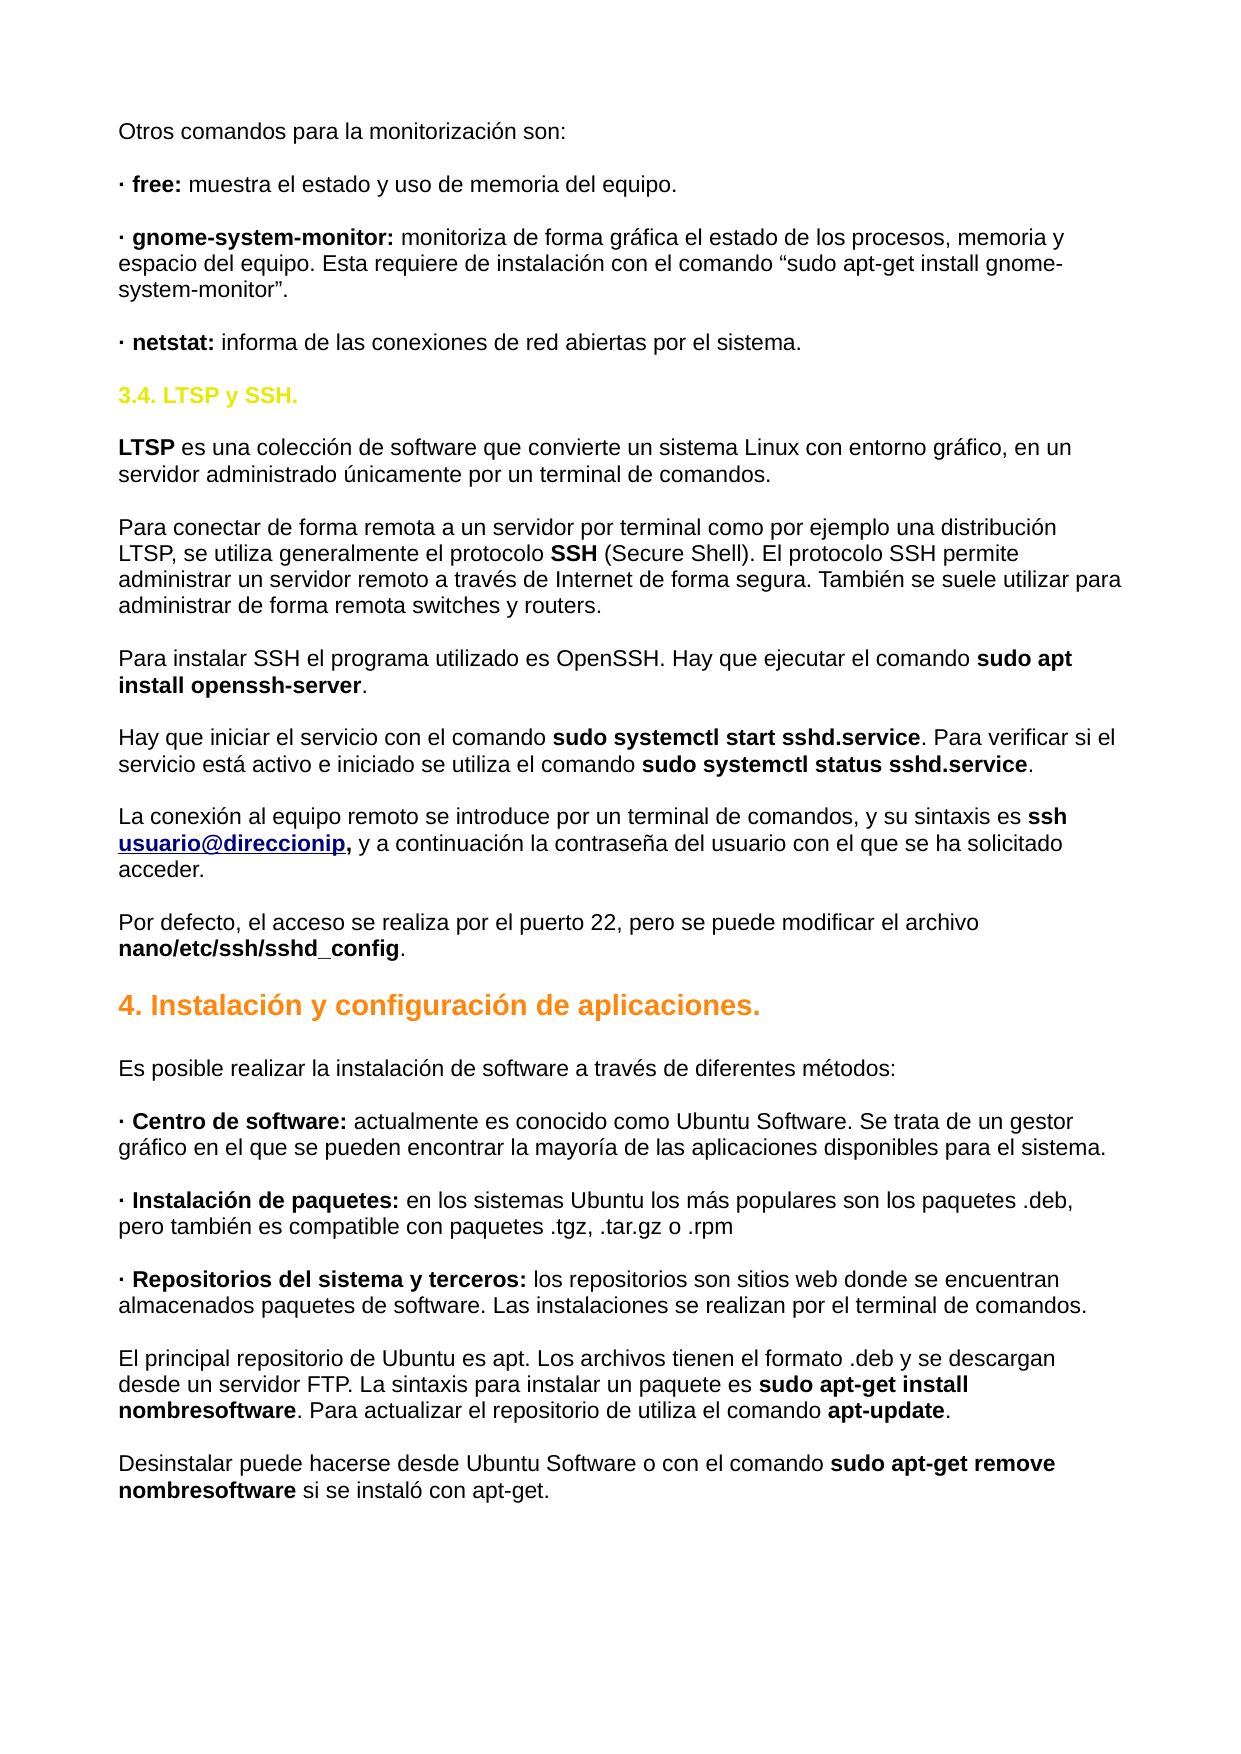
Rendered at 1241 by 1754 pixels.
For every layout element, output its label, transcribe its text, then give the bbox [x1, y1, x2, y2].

text El principal repositorio de Ubuntu es apt. Los archivos tienen el formato .deb y se descargan desde un servidor FTP. La sintaxis para instalar un paquete es sudo apt-get install nombresoftware. Para actualizar el repositorio de utiliza el comando apt-update. [118, 1345, 1122, 1424]
text · free: muestra el estado y uso de memoria del equipo. [118, 171, 1122, 197]
text Hay que iniciar el servicio con el comando sudo systemctl start sshd.service. Para verificar si el servicio está activo e iniciado se utiliza el comando sudo systemctl status sshd.service. [118, 724, 1122, 777]
text 3.4. LTSP y SSH. [118, 382, 1122, 408]
text Desinstalar puede hacerse desde Ubuntu Software o con el comando sudo apt-get remove nombresoftware si se instaló con apt-get. [118, 1450, 1122, 1503]
text Para instalar SSH el programa utilizado es OpenSSH. Hay que ejecutar el comando sudo apt install openssh-server. [118, 645, 1122, 698]
text · Repositorios del sistema y terceros: los repositorios son sitios web donde se encuentran almacenados paquetes de software. Las instalaciones se realizan por el terminal de comandos. [118, 1266, 1122, 1318]
text · netstat: informa de las conexiones de red abiertas por el sistema. [118, 329, 1122, 355]
text La conexión al equipo remoto se introduce por un terminal de comandos, y su sintaxis es ssh usuario@direccionip, y a continuación la contraseña del usuario con el que se ha solicitado acceder. [118, 803, 1122, 882]
text Es posible realizar la instalación de software a través de diferentes métodos: [118, 1055, 1122, 1081]
text 4. Instalación y configuración de aplicaciones. [118, 988, 1122, 1021]
text Otros comandos para la monitorización son: [118, 118, 1122, 144]
text Para conectar de forma remota a un servidor por terminal como por ejemplo una distribución LTSP, se utiliza generalmente el protocolo SSH (Secure Shell). El protocolo SSH permite administrar un servidor remoto a través de Internet de forma segura. También se suele utilizar para administrar de forma remota switches y routers. [118, 513, 1122, 619]
text Por defecto, el acceso se realiza por el puerto 22, pero se puede modificar el archivo nano/etc/ssh/sshd_config. [118, 909, 1122, 961]
text · Centro de software: actualmente es conocido como Ubuntu Software. Se trata de un gestor gráfico en el que se pueden encontrar la mayoría de las aplicaciones disponibles para el sistema. [118, 1108, 1122, 1160]
text · Instalación de paquetes: en los sistemas Ubuntu los más populares son los paquetes .deb, pero también es compatible con paquetes .tgz, .tar.gz o .rpm [118, 1187, 1122, 1239]
text LTSP es una colección de software que convierte un sistema Linux con entorno gráfico, en un servidor administrado únicamente por un terminal de comandos. [118, 434, 1122, 487]
text · gnome-system-monitor: monitoriza de forma gráfica el estado de los procesos, memoria y espacio del equipo. Esta requiere de instalación con el comando “sudo apt-get install gnome-system-monitor”. [118, 223, 1122, 303]
